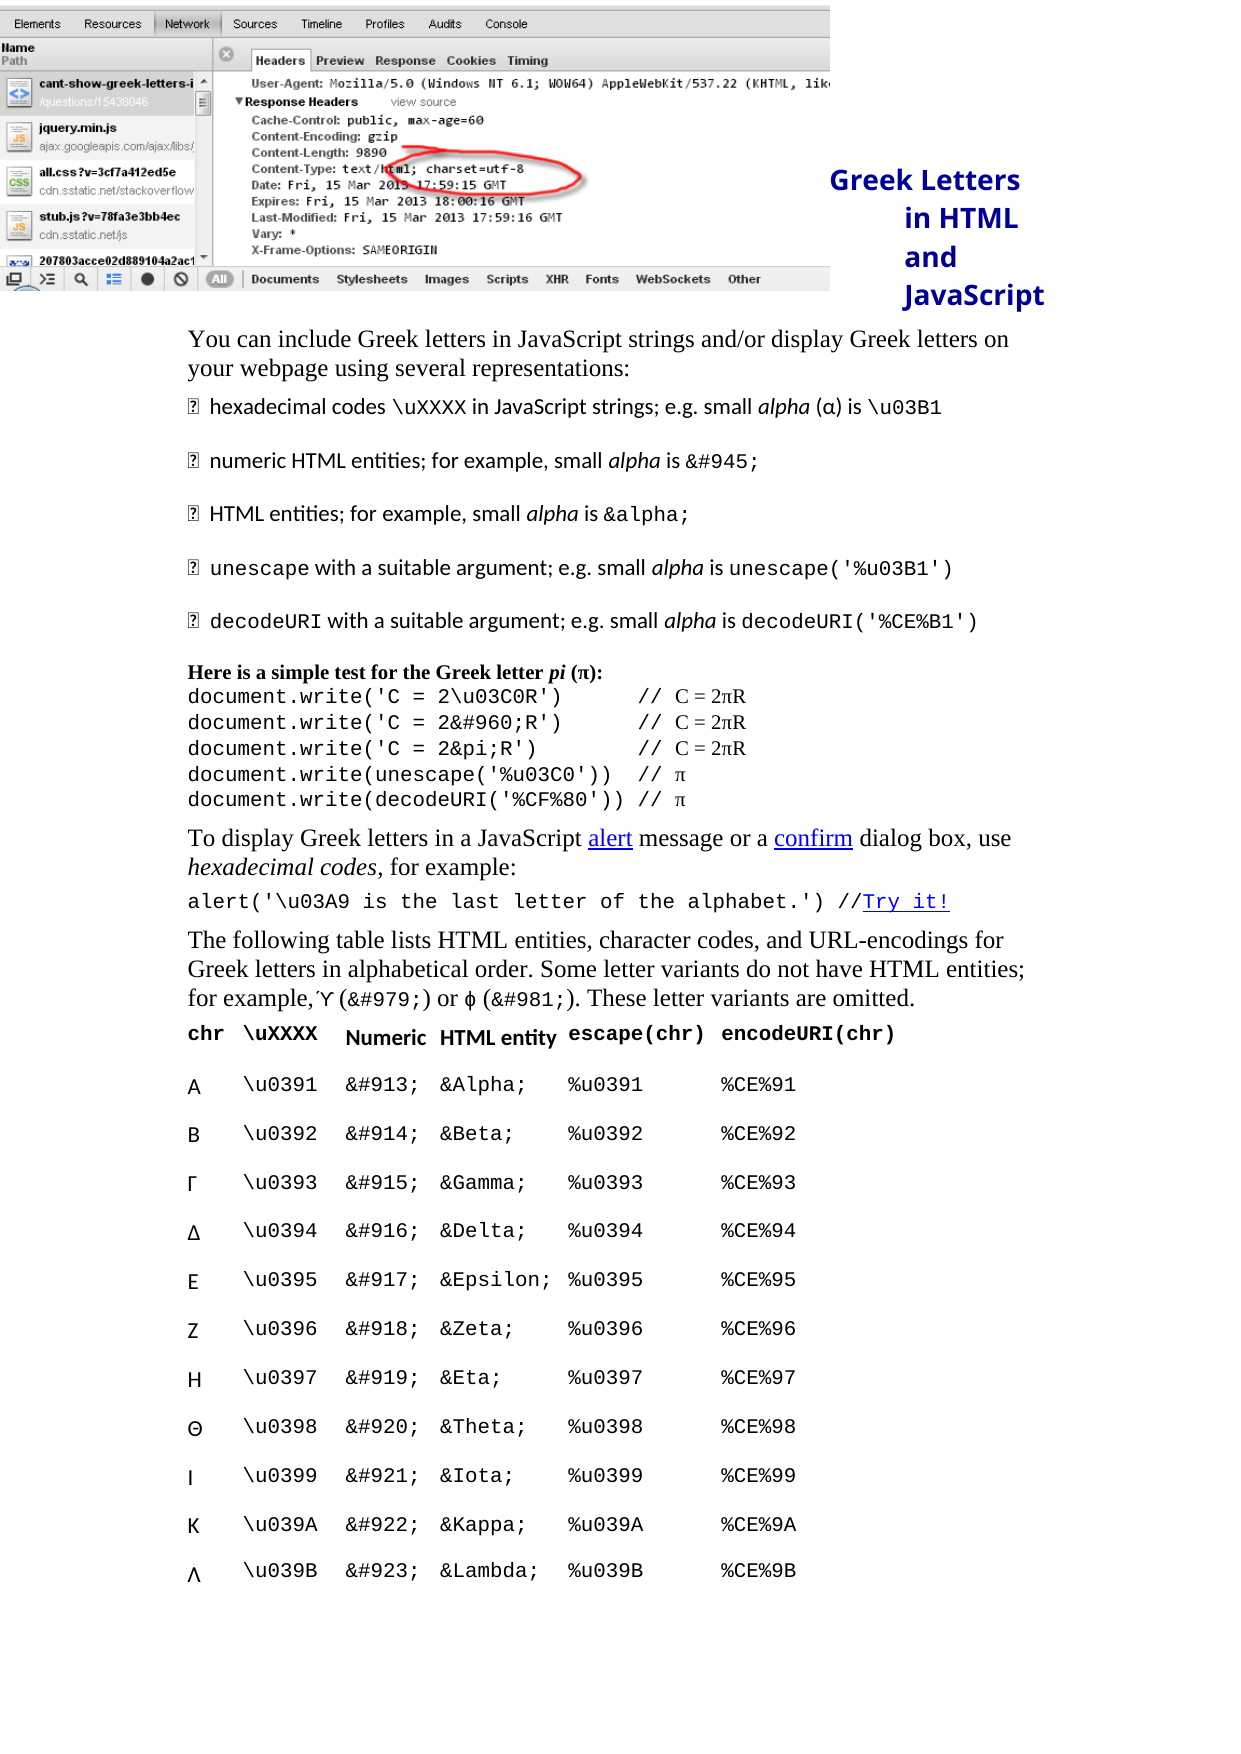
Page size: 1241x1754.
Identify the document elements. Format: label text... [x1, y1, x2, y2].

text You can include Greek letters in JavaScript strings and/or display Greek letters on your webpage using several representations: [187, 324, 1053, 382]
table_cell %u039B [568, 1560, 721, 1588]
table_cell Ζ [188, 1316, 242, 1365]
text  numeric HTML entities; for example, small alpha is &#945; [187, 446, 1053, 474]
table_cell Δ [188, 1218, 242, 1267]
text alert('\u03A9 is the last letter of the alphabet.') //Try it! [187, 891, 1053, 915]
table_cell %u0392 [568, 1121, 721, 1169]
table_cell %CE%99 [721, 1463, 901, 1511]
table_cell \u0392 [242, 1121, 345, 1169]
table_cell &Lambda; [440, 1560, 568, 1588]
table_cell &Gamma; [440, 1170, 568, 1218]
table_cell &#916; [345, 1218, 440, 1267]
table_cell %CE%93 [721, 1170, 901, 1218]
table_cell %u0397 [568, 1365, 721, 1414]
table_cell \u0398 [242, 1414, 345, 1463]
table_cell &Delta; [440, 1218, 568, 1267]
table_cell %CE%92 [721, 1121, 901, 1169]
table_cell &#919; [345, 1365, 440, 1414]
table_cell %CE%98 [721, 1414, 901, 1463]
table_cell &#915; [345, 1170, 440, 1218]
table_cell &#914; [345, 1121, 440, 1169]
table_cell &Alpha; [440, 1072, 568, 1121]
text document.write('C = 2\u03C0R') // C = 2πR [187, 684, 1053, 710]
table_cell %CE%94 [721, 1218, 901, 1267]
table_cell &Beta; [440, 1121, 568, 1169]
table_cell \u039A [242, 1511, 345, 1560]
text document.write('C = 2&pi;R') // C = 2πR [187, 736, 1053, 762]
table_header HTML entity [440, 1023, 568, 1072]
table_cell Ε [188, 1267, 242, 1316]
table_cell \u0393 [242, 1170, 345, 1218]
text  HTML entities; for example, small alpha is &alpha; [187, 499, 1053, 528]
table_cell %CE%9B [721, 1560, 901, 1588]
table_cell %u0393 [568, 1170, 721, 1218]
table_cell Η [188, 1365, 242, 1414]
subtitle Greek Letters in HTML and JavaScript [187, 160, 1053, 314]
table_cell %u0399 [568, 1463, 721, 1511]
text document.write('C = 2&#960;R') // C = 2πR [187, 710, 1053, 736]
table_cell %u0396 [568, 1316, 721, 1365]
table_cell \u0391 [242, 1072, 345, 1121]
table_cell %u0391 [568, 1072, 721, 1121]
table_cell %u0394 [568, 1218, 721, 1267]
table_cell \u0394 [242, 1218, 345, 1267]
table_cell %CE%97 [721, 1365, 901, 1414]
table_cell &#920; [345, 1414, 440, 1463]
table_cell \u0396 [242, 1316, 345, 1365]
table_header encodeURI(chr) [721, 1023, 901, 1072]
table_cell &#918; [345, 1316, 440, 1365]
text The following table lists HTML entities, character codes, and URL-encodings for Greek letters in alphabetical order. Some letter variants do not have HTML entities; for example, ϓ (&#979;) or ϕ (&#981;). These letter variants are omitted. [187, 925, 1053, 1012]
table_cell &Theta; [440, 1414, 568, 1463]
table_cell %CE%95 [721, 1267, 901, 1316]
table_cell Γ [188, 1170, 242, 1218]
table_cell \u0399 [242, 1463, 345, 1511]
text  hexadecimal codes \uXXXX in JavaScript strings; e.g. small alpha (α) is \u03B1 [187, 392, 1053, 421]
table_cell %u0395 [568, 1267, 721, 1316]
table_cell &Zeta; [440, 1316, 568, 1365]
table_cell Κ [188, 1511, 242, 1560]
table_cell &Kappa; [440, 1511, 568, 1560]
table_cell &#922; [345, 1511, 440, 1560]
table_cell Ι [188, 1463, 242, 1511]
table_cell \u0397 [242, 1365, 345, 1414]
table_cell &#917; [345, 1267, 440, 1316]
text  decodeURI with a suitable argument; e.g. small alpha is decodeURI('%CE%B1') [187, 607, 1053, 635]
table_cell &#913; [345, 1072, 440, 1121]
table_cell &#923; [345, 1560, 440, 1588]
picture [0, 0, 830, 291]
table_cell Α [188, 1072, 242, 1121]
table_cell \u0395 [242, 1267, 345, 1316]
text  unescape with a suitable argument; e.g. small alpha is unescape('%u03B1') [187, 553, 1053, 582]
text document.write(unescape('%u03C0')) // π [187, 762, 1053, 787]
table_cell &Epsilon; [440, 1267, 568, 1316]
table_cell %CE%91 [721, 1072, 901, 1121]
table_header escape(chr) [568, 1023, 721, 1072]
table_cell Λ [188, 1560, 242, 1588]
table_cell %u0398 [568, 1414, 721, 1463]
table_cell &Eta; [440, 1365, 568, 1414]
table_cell &#921; [345, 1463, 440, 1511]
text To display Greek letters in a JavaScript alert message or a confirm dialog box, use hexadecimal codes, for example: [187, 823, 1053, 881]
text Here is a simple test for the Greek letter pi (π): [187, 660, 1053, 684]
table_cell %CE%9A [721, 1511, 901, 1560]
table_cell &Iota; [440, 1463, 568, 1511]
table_cell %CE%96 [721, 1316, 901, 1365]
table_header Numeric [345, 1023, 440, 1072]
table_cell \u039B [242, 1560, 345, 1588]
table_header \uXXXX [242, 1023, 345, 1072]
table_header chr [188, 1023, 242, 1072]
table_cell Β [188, 1121, 242, 1169]
table_cell Θ [188, 1414, 242, 1463]
table_cell %u039A [568, 1511, 721, 1560]
text document.write(decodeURI('%CF%80')) // π [187, 787, 1053, 813]
